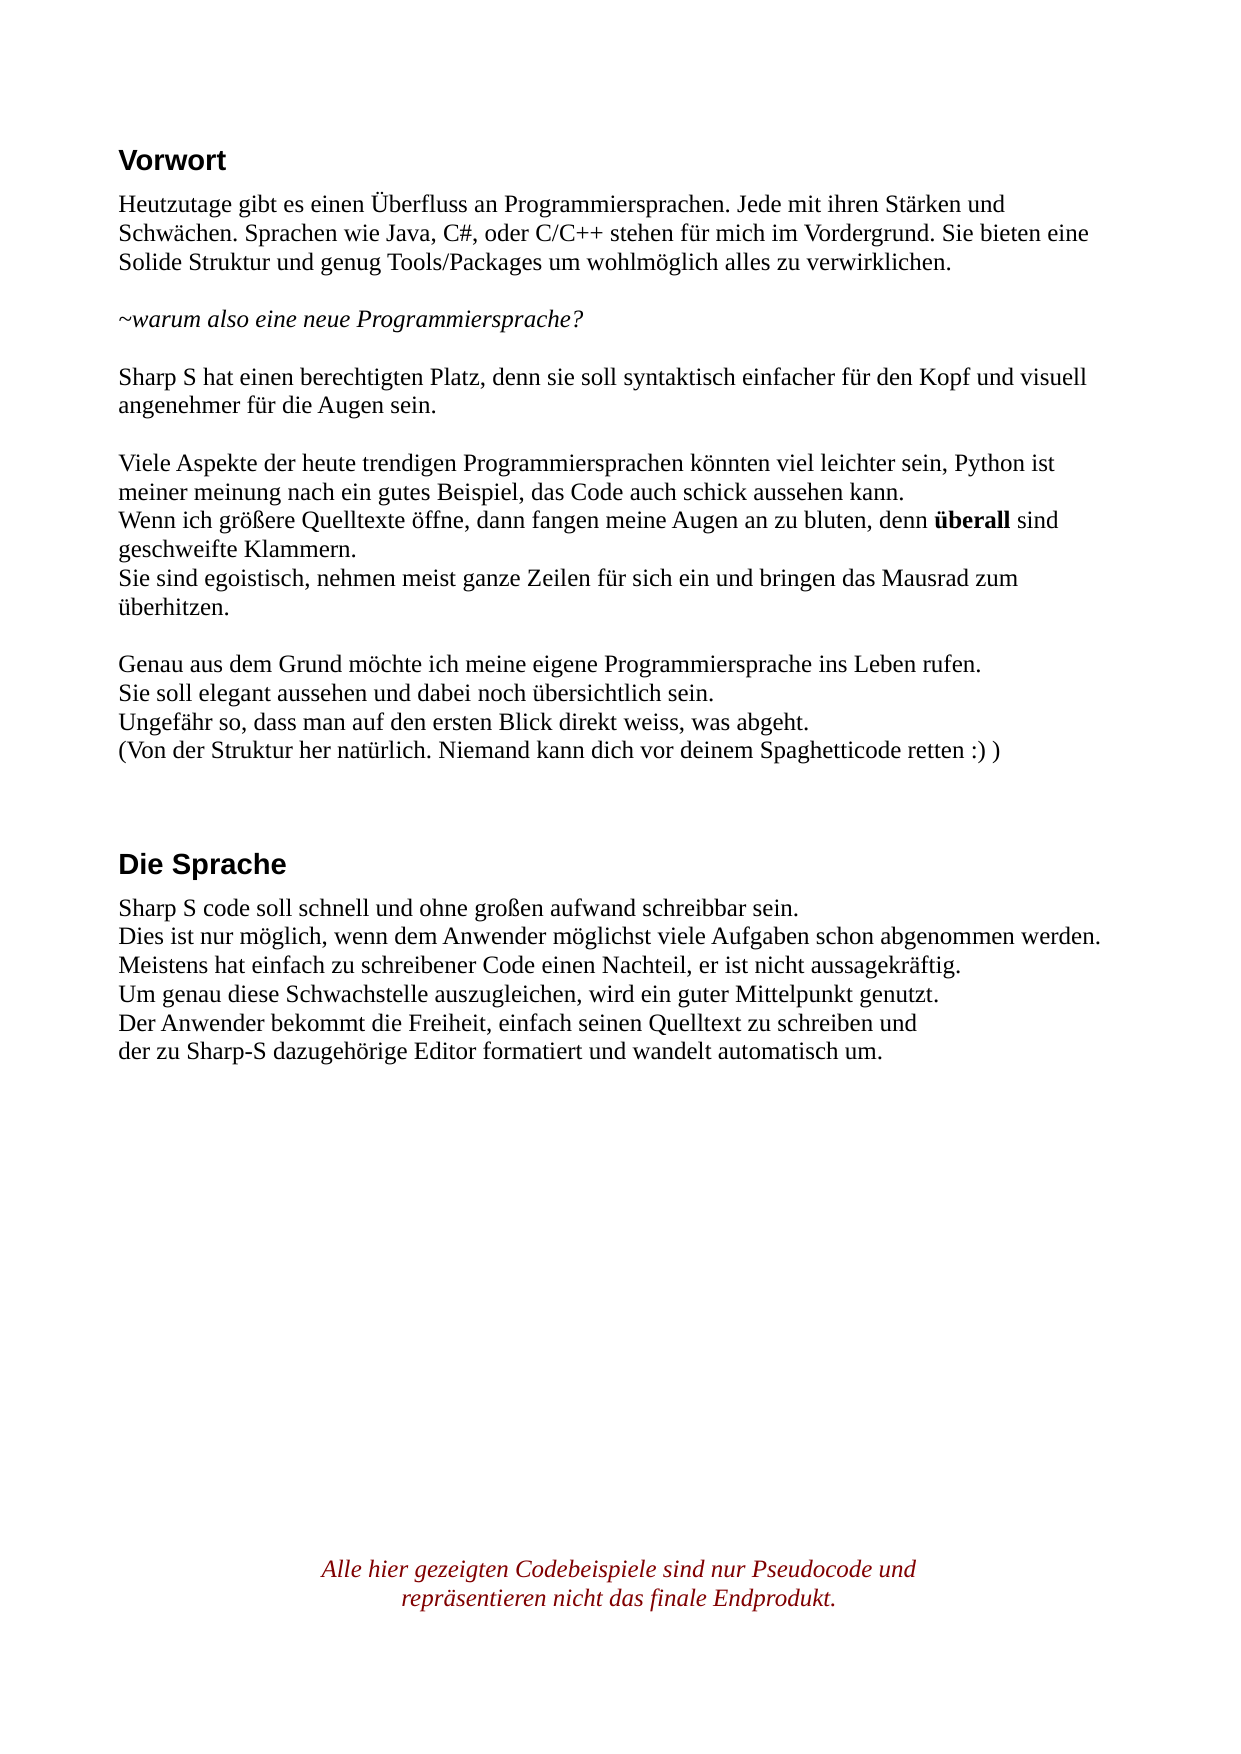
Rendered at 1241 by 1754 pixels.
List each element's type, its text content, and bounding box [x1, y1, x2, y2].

text Sharp S hat einen berechtigten Platz, denn sie soll syntaktisch einfacher für den Kopf und visuell angenehmer für die Augen sein. [118, 362, 1122, 419]
text Der Anwender bekommt die Freiheit, einfach seinen Quelltext zu schreiben und [118, 1008, 1122, 1036]
subtitle Vorwort [118, 143, 1122, 177]
subtitle Die Sprache [118, 847, 1122, 880]
text Wenn ich größere Quelltexte öffne, dann fangen meine Augen an zu bluten, denn überall sind geschweifte Klammern. [118, 505, 1122, 563]
text Genau aus dem Grund möchte ich meine eigene Programmiersprache ins Leben rufen. [118, 649, 1122, 678]
text der zu Sharp-S dazugehörige Editor formatiert und wandelt automatisch um. [118, 1036, 1122, 1065]
text (Von der Struktur her natürlich. Niemand kann dich vor deinem Spaghetticode retten :) ) [118, 735, 1122, 764]
text Heutzutage gibt es einen Überfluss an Programmiersprachen. Jede mit ihren Stärken und Schwächen. Sprachen wie Java, C#, oder C/C++ stehen für mich im Vordergrund. Sie bieten eine Solide Struktur und genug Tools/Packages um wohlmöglich alles zu verwirklichen. [118, 189, 1122, 275]
text Meistens hat einfach zu schreibener Code einen Nachteil, er ist nicht aussagekräftig. [118, 950, 1122, 979]
text Um genau diese Schwachstelle auszugleichen, wird ein guter Mittelpunkt genutzt. [118, 979, 1122, 1008]
text Sharp S code soll schnell und ohne großen aufwand schreibbar sein. [118, 893, 1122, 921]
text Sie soll elegant aussehen und dabei noch übersichtlich sein. [118, 678, 1122, 707]
text Dies ist nur möglich, wenn dem Anwender möglichst viele Aufgaben schon abgenommen werden. [118, 921, 1122, 950]
text Alle hier gezeigten Codebeispiele sind nur Pseudocode und [118, 1554, 1122, 1583]
text Viele Aspekte der heute trendigen Programmiersprachen könnten viel leichter sein, Python ist meiner meinung nach ein gutes Beispiel, das Code auch schick aussehen kann. [118, 448, 1122, 505]
text ~warum also eine neue Programmiersprache? [118, 304, 1122, 333]
text Sie sind egoistisch, nehmen meist ganze Zeilen für sich ein und bringen das Mausrad zum überhitzen. [118, 563, 1122, 620]
text Ungefähr so, dass man auf den ersten Blick direkt weiss, was abgeht. [118, 707, 1122, 735]
text repräsentieren nicht das finale Endprodukt. [118, 1583, 1122, 1611]
